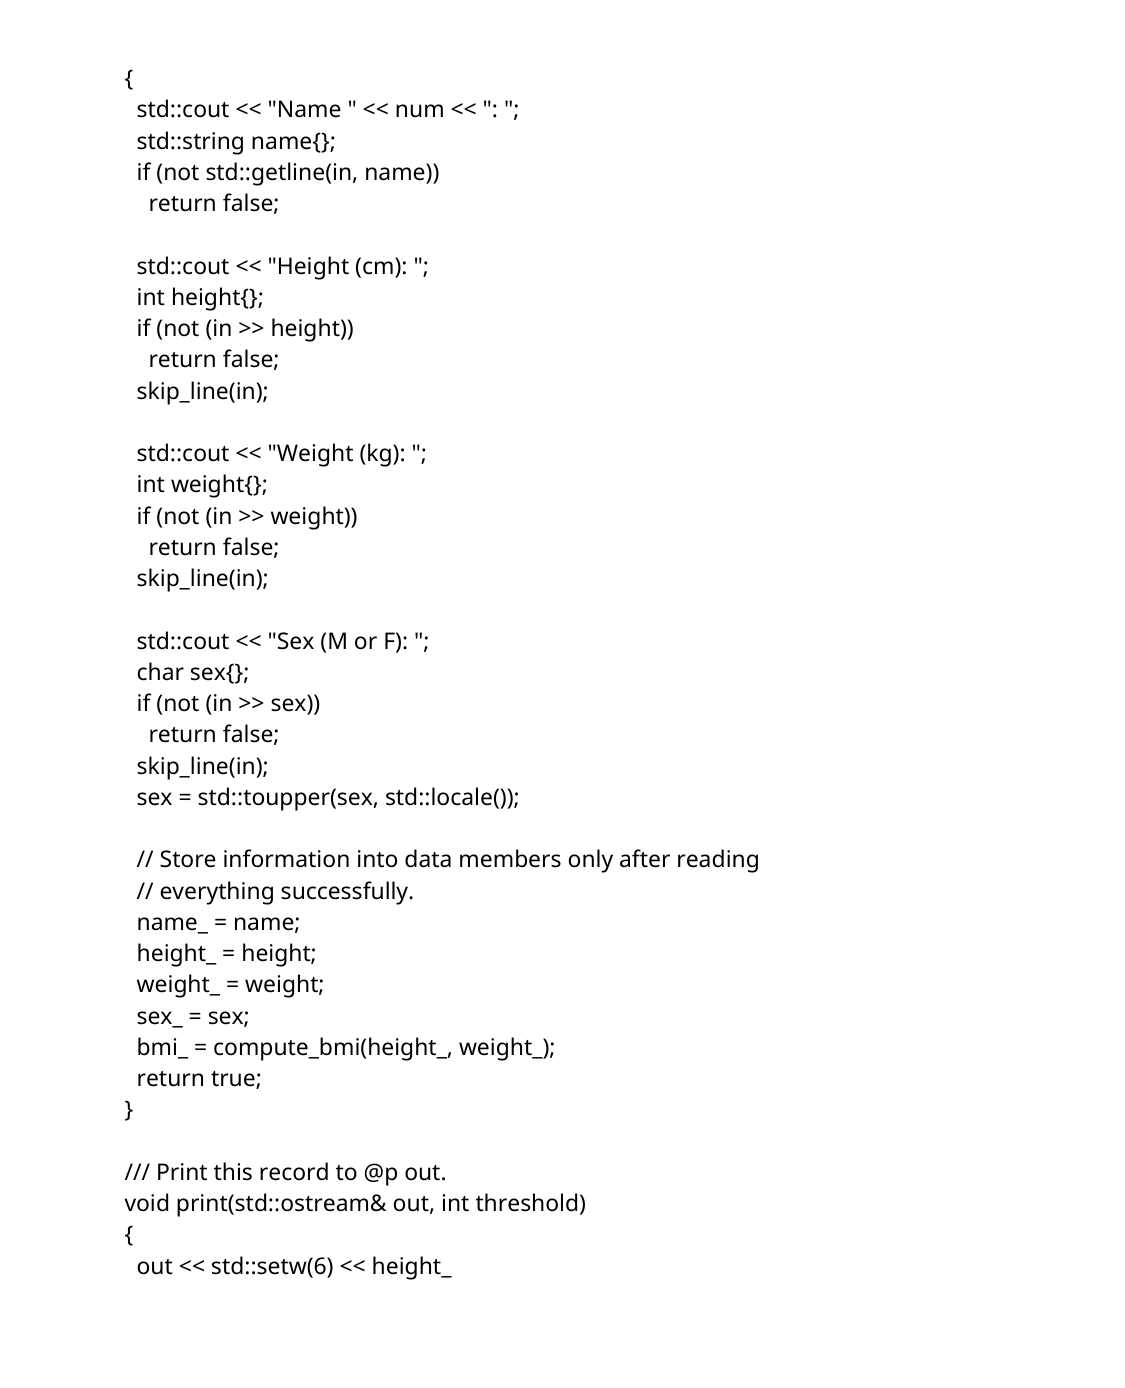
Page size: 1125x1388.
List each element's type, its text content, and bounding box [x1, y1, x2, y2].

text skip_line(in); [112, 374, 1012, 406]
text std::cout << "Name " << num << ": "; [112, 93, 1012, 124]
text std::cout << "Height (cm): "; [112, 249, 1012, 281]
text sex_ = sex; [112, 999, 1012, 1031]
text skip_line(in); [112, 562, 1012, 593]
text // Store information into data members only after reading [112, 843, 1012, 874]
text std::string name{}; [112, 124, 1012, 156]
text if (not std::getline(in, name)) [112, 156, 1012, 187]
text { [112, 1218, 1012, 1249]
text name_ = name; [112, 906, 1012, 937]
text if (not (in >> sex)) [112, 687, 1012, 718]
text return false; [112, 718, 1012, 749]
text return false; [112, 187, 1012, 218]
text height_ = height; [112, 937, 1012, 968]
text sex = std::toupper(sex, std::locale()); [112, 781, 1012, 812]
text void print(std::ostream& out, int threshold) [112, 1187, 1012, 1218]
text return false; [112, 343, 1012, 374]
text int weight{}; [112, 468, 1012, 499]
text return true; [112, 1062, 1012, 1093]
text if (not (in >> height)) [112, 312, 1012, 343]
text { [112, 62, 1012, 93]
text /// Print this record to @p out. [112, 1156, 1012, 1187]
text int height{}; [112, 281, 1012, 312]
text } [112, 1093, 1012, 1124]
text return false; [112, 531, 1012, 562]
text out << std::setw(6) << height_ [112, 1249, 1012, 1281]
text // everything successfully. [112, 874, 1012, 906]
text bmi_ = compute_bmi(height_, weight_); [112, 1031, 1012, 1062]
text if (not (in >> weight)) [112, 499, 1012, 531]
text char sex{}; [112, 656, 1012, 687]
text weight_ = weight; [112, 968, 1012, 999]
text std::cout << "Sex (M or F): "; [112, 624, 1012, 656]
text std::cout << "Weight (kg): "; [112, 437, 1012, 468]
text skip_line(in); [112, 749, 1012, 781]
